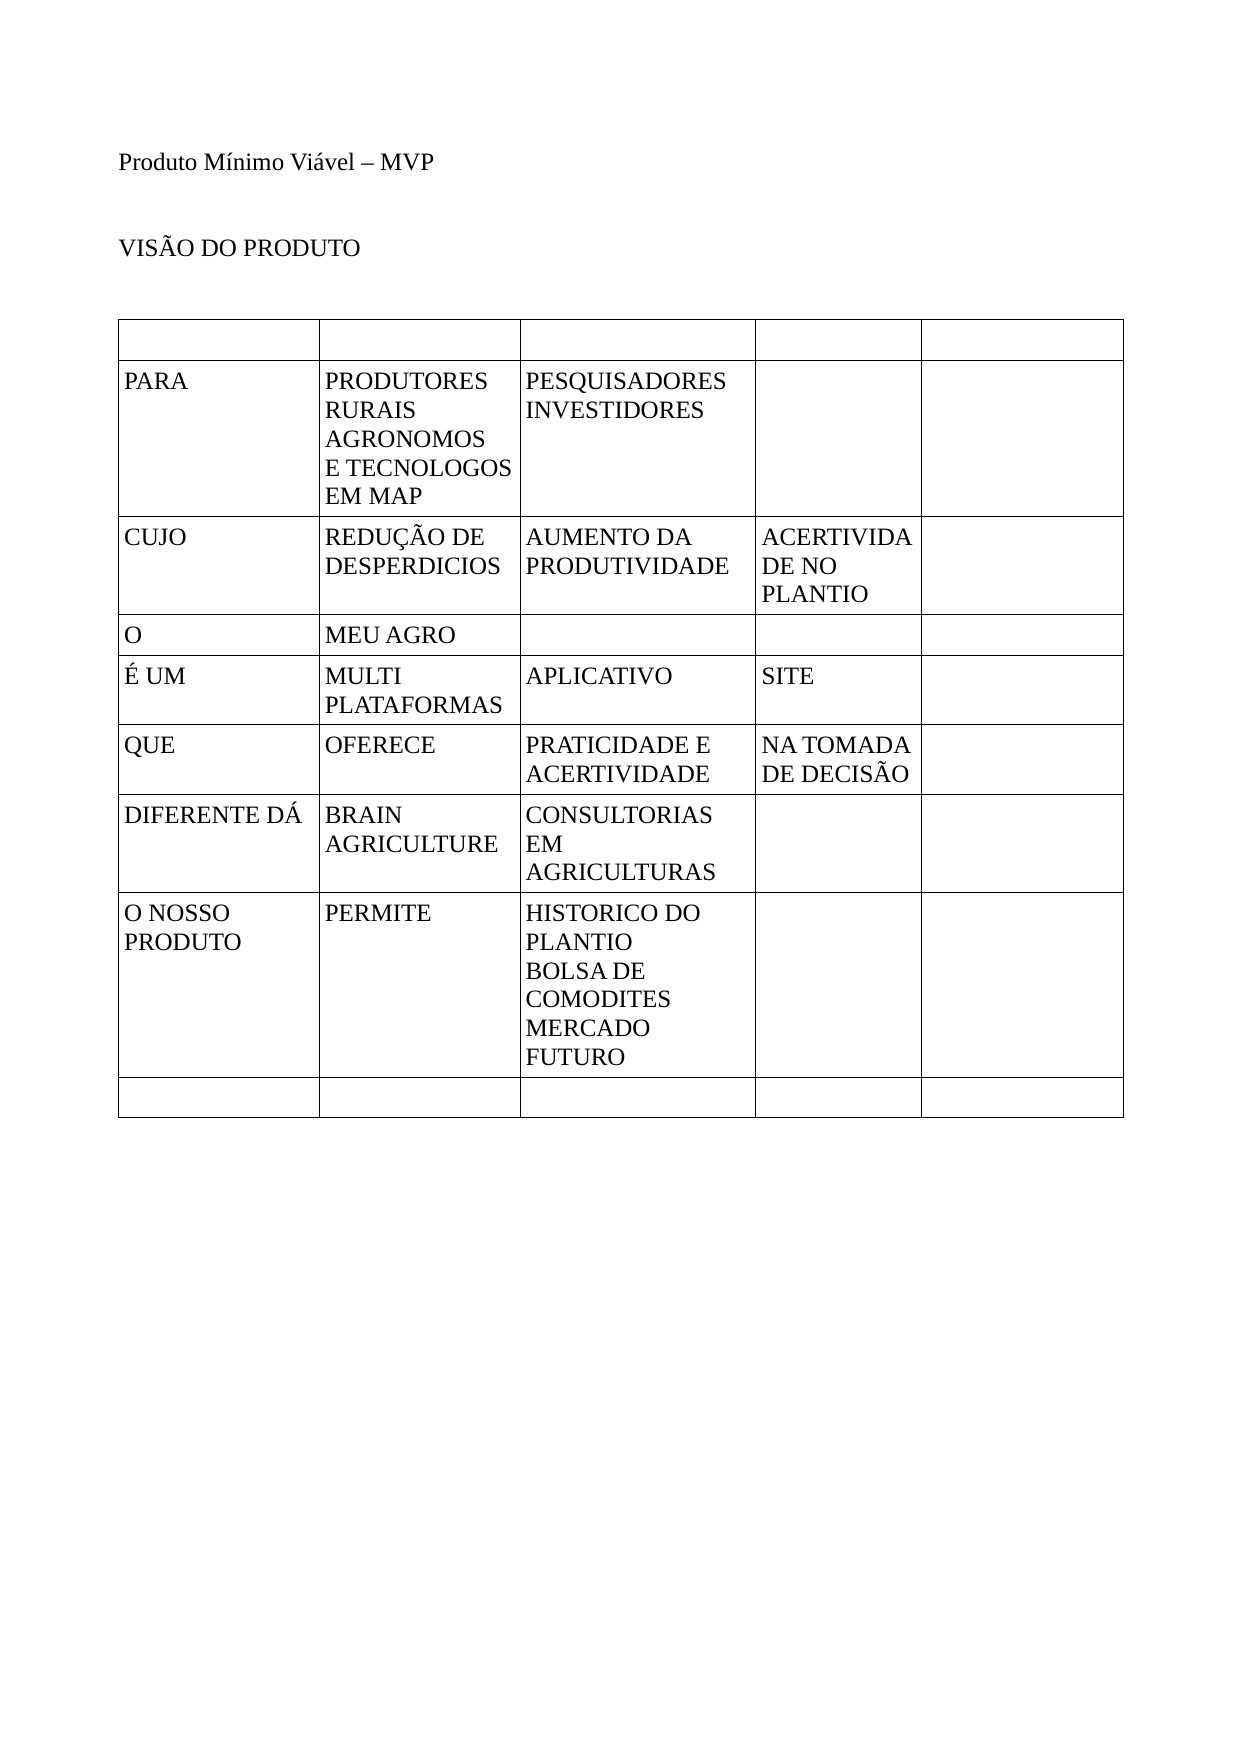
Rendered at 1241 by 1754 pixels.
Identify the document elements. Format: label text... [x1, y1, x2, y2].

table_cell [922, 795, 1123, 892]
table_cell [922, 517, 1123, 614]
table_cell [922, 1078, 1123, 1117]
table_cell [119, 1078, 319, 1117]
table_cell [521, 1078, 755, 1117]
table_cell AUMENTO DA PRODUTIVIDADE [521, 517, 755, 614]
table_header [521, 320, 755, 360]
table_cell [756, 1078, 921, 1117]
table_cell BRAIN AGRICULTURE [320, 795, 520, 892]
table_cell [922, 361, 1123, 516]
table_cell O NOSSO PRODUTO [119, 893, 319, 1076]
table_header [756, 320, 921, 360]
table_cell [521, 615, 755, 655]
table_cell MEU AGRO [320, 615, 520, 655]
table_cell CONSULTORIAS EM AGRICULTURAS [521, 795, 755, 892]
table_cell É UM [119, 656, 319, 724]
table_cell [922, 893, 1123, 1076]
table_cell O [119, 615, 319, 655]
table_cell SITE [756, 656, 921, 724]
table_header [922, 320, 1123, 360]
table_cell MULTI PLATAFORMAS [320, 656, 520, 724]
table_cell [320, 1078, 520, 1117]
table_cell [756, 795, 921, 892]
table_cell NA TOMADA DE DECISÃO [756, 725, 921, 794]
table_cell PESQUISADORES INVESTIDORES [521, 361, 755, 516]
text Produto Mínimo Viável – MVP [118, 147, 1122, 176]
table_cell [756, 893, 921, 1076]
table_cell REDUÇÃO DE DESPERDICIOS [320, 517, 520, 614]
table_cell OFERECE [320, 725, 520, 794]
table_cell [922, 725, 1123, 794]
table_cell PRATICIDADE E ACERTIVIDADE [521, 725, 755, 794]
table_cell DIFERENTE DÁ [119, 795, 319, 892]
table_cell QUE [119, 725, 319, 794]
table_cell ACERTIVIDADE NO PLANTIO [756, 517, 921, 614]
table_header [119, 320, 319, 360]
table_cell PERMITE [320, 893, 520, 1076]
table_cell [756, 615, 921, 655]
table_cell [922, 615, 1123, 655]
table_cell CUJO [119, 517, 319, 614]
text VISÃO DO PRODUTO [118, 233, 1122, 262]
table_cell [756, 361, 921, 516]
table_cell PRODUTORES RURAIS AGRONOMOS E TECNOLOGOS EM MAP [320, 361, 520, 516]
table_cell APLICATIVO [521, 656, 755, 724]
table_cell HISTORICO DO PLANTIO BOLSA DE COMODITES MERCADO FUTURO [521, 893, 755, 1076]
table_header [320, 320, 520, 360]
table_cell [922, 656, 1123, 724]
table_cell PARA [119, 361, 319, 516]
